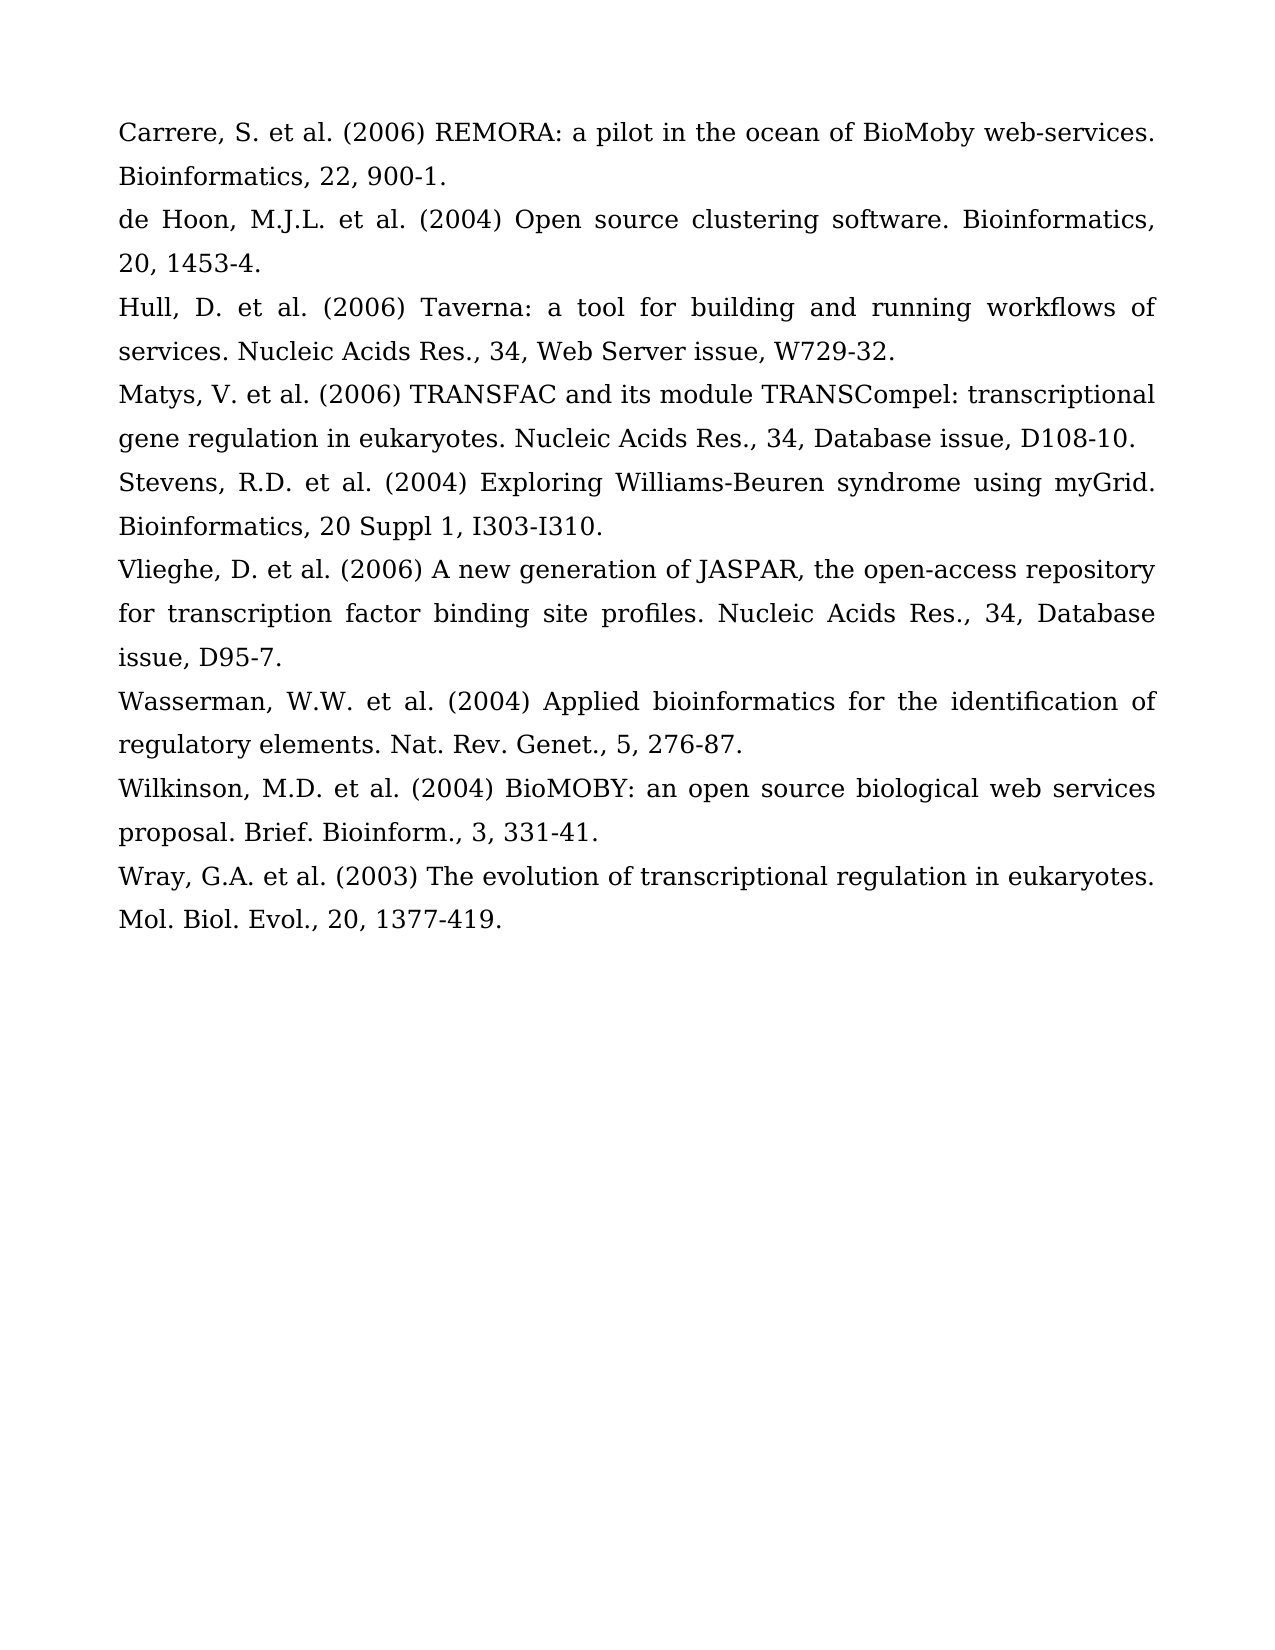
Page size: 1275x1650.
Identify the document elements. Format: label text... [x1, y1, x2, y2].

text Vlieghe, D. et al. (2006) A new generation of JASPAR, the open-access repository for transcription factor binding site profiles. Nucleic Acids Res., 34, Database issue, D95-7. [118, 556, 1157, 672]
text Hull, D. et al. (2006) Taverna: a tool for building and running workflows of services. Nucleic Acids Res., 34, Web Server issue, W729-32. [118, 293, 1157, 366]
text Wasserman, W.W. et al. (2004) Applied bioinformatics for the identification of regulatory elements. Nat. Rev. Genet., 5, 276-87. [118, 687, 1157, 760]
text Wilkinson, M.D. et al. (2004) BioMOBY: an open source biological web services proposal. Brief. Bioinform., 3, 331-41. [118, 774, 1157, 847]
text Stevens, R.D. et al. (2004) Exploring Williams-Beuren syndrome using myGrid. Bioinformatics, 20 Suppl 1, I303-I310. [118, 468, 1157, 541]
text Carrere, S. et al. (2006) REMORA: a pilot in the ocean of BioMoby web-services. Bioinformatics, 22, 900-1. [118, 118, 1157, 191]
text Matys, V. et al. (2006) TRANSFAC and its module TRANSCompel: transcriptional gene regulation in eukaryotes. Nucleic Acids Res., 34, Database issue, D108-10. [118, 381, 1157, 453]
text de Hoon, M.J.L. et al. (2004) Open source clustering software. Bioinformatics, 20, 1453-4. [118, 206, 1157, 278]
text Wray, G.A. et al. (2003) The evolution of transcriptional regulation in eukaryotes. Mol. Biol. Evol., 20, 1377-419. [118, 862, 1157, 935]
